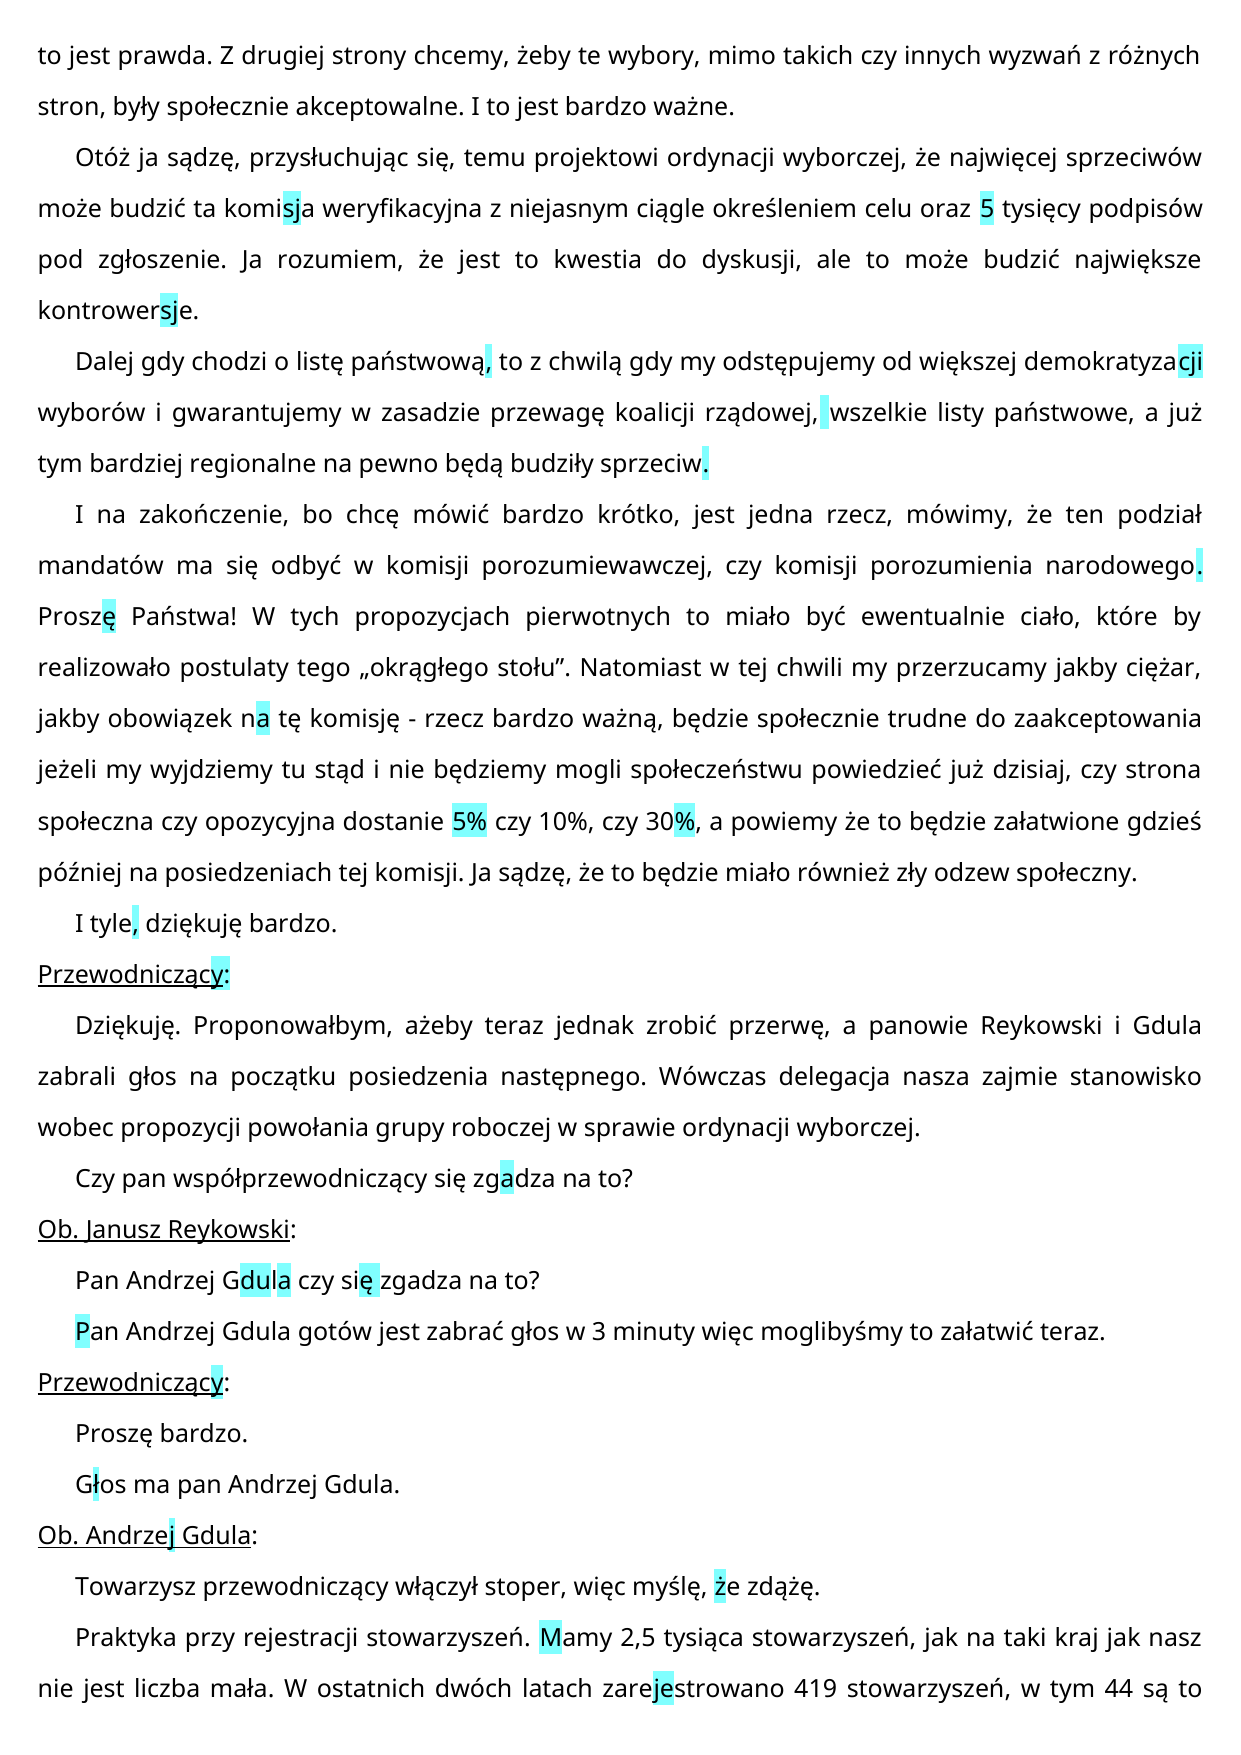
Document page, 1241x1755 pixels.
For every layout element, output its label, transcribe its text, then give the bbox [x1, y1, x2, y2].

text I na zakończenie, bo chcę mówić bardzo krótko, jest jedna rzecz, mówimy, że ten podział mandatów ma się odbyć w komisji porozumiewawczej, czy komisji porozumienia narodowego. Proszę Państwa! W tych propozycjach pierwotnych to miało być ewentualnie ciało, które by realizowało postulaty tego „okrągłego stołu”. Natomiast w tej chwili my przerzucamy jakby ciężar, jakby obowiązek na tę komisję - rzecz bardzo ważną, będzie społecznie trudne do zaakceptowania jeżeli my wyjdziemy tu stąd i nie będziemy mogli społeczeństwu powiedzieć już dzisiaj, czy strona społeczna czy opozycyjna dostanie 5% czy 10%, czy 30%, a powiemy że to będzie załatwione gdzieś później na posiedzeniach tej komisji. Ja sądzę, że to będzie miało również zły odzew społeczny. [37, 497, 1203, 888]
text Proszę bardzo. [37, 1416, 1203, 1450]
text to jest prawda. Z drugiej strony chcemy, żeby te wybory, mimo takich czy innych wyzwań z różnych stron, były społecznie akceptowalne. I to jest bardzo ważne. [37, 37, 1203, 123]
text I tyle, dziękuję bardzo. [37, 905, 1203, 939]
text Towarzysz przewodniczący włączył stoper, więc myślę, że zdążę. [37, 1569, 1203, 1603]
text Czy pan współprzewodniczący się zgadza na to? [37, 1160, 1203, 1194]
text Dziękuję. Proponowałbym, ażeby teraz jednak zrobić przerwę, a panowie Reykowski i Gdula zabrali głos na początku posiedzenia następnego. Wówczas delegacja nasza zajmie stanowisko wobec propozycji powołania grupy roboczej w sprawie ordynacji wyborczej. [37, 1007, 1203, 1143]
text Przewodniczący: [37, 956, 1203, 990]
text Ob. Andrzej Gdula: [37, 1518, 1203, 1552]
text Pan Andrzej Gdula gotów jest zabrać głos w 3 minuty więc moglibyśmy to załatwić teraz. [37, 1313, 1203, 1348]
text Ob. Janusz Reykowski: [37, 1211, 1203, 1246]
text Otóż ja sądzę, przysłuchując się, temu projektowi ordynacji wyborczej, że najwięcej sprzeciwów może budzić ta komisja weryfikacyjna z niejasnym ciągle określeniem celu oraz 5 tysięcy podpisów pod zgłoszenie. Ja rozumiem, że jest to kwestia do dyskusji, ale to może budzić największe kontrowersje. [37, 139, 1203, 327]
text Przewodniczący: [37, 1364, 1203, 1399]
text Dalej gdy chodzi o listę państwową, to z chwilą gdy my odstępujemy od większej demokratyzacji wyborów i gwarantujemy w zasadzie przewagę koalicji rządowej, wszelkie listy państwowe, a już tym bardziej regionalne na pewno będą budziły sprzeciw. [37, 344, 1203, 480]
text Praktyka przy rejestracji stowarzyszeń. Mamy 2,5 tysiąca stowarzyszeń, jak na taki kraj jak nasz nie jest liczba mała. W ostatnich dwóch latach zarejestrowano 419 stowarzyszeń, w tym 44 są to [37, 1620, 1203, 1705]
text Pan Andrzej Gdula czy się zgadza na to? [37, 1262, 1203, 1297]
text Głos ma pan Andrzej Gdula. [37, 1467, 1203, 1501]
